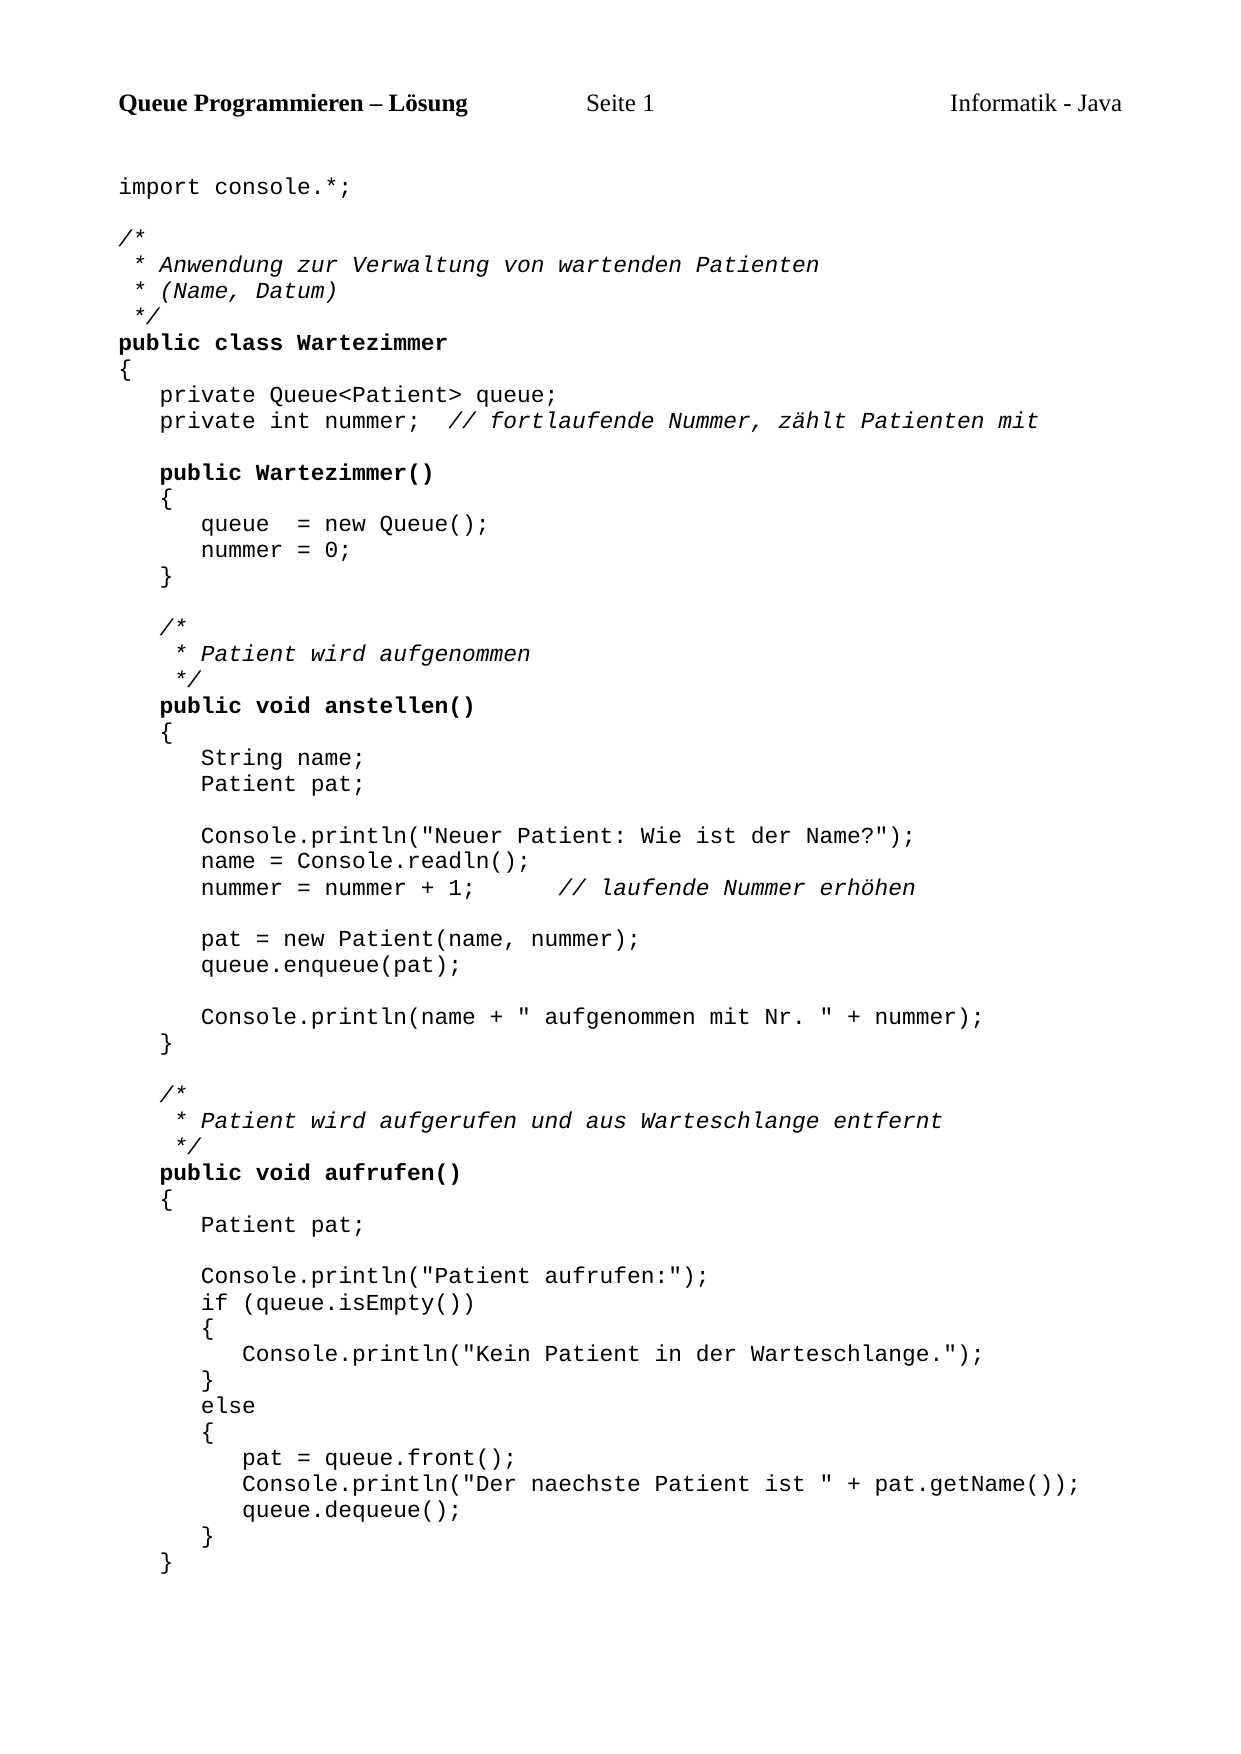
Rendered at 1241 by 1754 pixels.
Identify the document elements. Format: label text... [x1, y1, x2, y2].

text */ [118, 668, 1122, 694]
text { [118, 487, 1122, 513]
text Patient pat; [118, 1213, 1122, 1239]
text Console.println("Neuer Patient: Wie ist der Name?"); [118, 824, 1122, 850]
text queue.dequeue(); [118, 1498, 1122, 1524]
text pat = queue.front(); [118, 1446, 1122, 1472]
text nummer = nummer + 1; // laufende Nummer erhöhen [118, 876, 1122, 902]
text Console.println(name + " aufgenommen mit Nr. " + nummer); [118, 1006, 1122, 1031]
text import console.*; [118, 176, 1122, 201]
text name = Console.readln(); [118, 850, 1122, 876]
text /* [118, 1083, 1122, 1109]
text * Patient wird aufgenommen [118, 642, 1122, 668]
text private Queue<Patient> queue; [118, 383, 1122, 409]
text } [118, 1524, 1122, 1550]
text else [118, 1394, 1122, 1421]
text Patient pat; [118, 772, 1122, 798]
text queue = new Queue(); [118, 513, 1122, 539]
text } [118, 1369, 1122, 1394]
text queue.enqueue(pat); [118, 954, 1122, 979]
text pat = new Patient(name, nummer); [118, 928, 1122, 954]
text private int nummer; // fortlaufende Nummer, zählt Patienten mit [118, 409, 1122, 435]
text String name; [118, 746, 1122, 772]
text } [118, 564, 1122, 591]
text /* [118, 616, 1122, 642]
text { [118, 357, 1122, 383]
text public class Wartezimmer [118, 331, 1122, 357]
text nummer = 0; [118, 539, 1122, 564]
text Console.println("Patient aufrufen:"); [118, 1265, 1122, 1291]
text { [118, 1317, 1122, 1343]
text if (queue.isEmpty()) [118, 1291, 1122, 1317]
text /* [118, 227, 1122, 253]
text { [118, 1421, 1122, 1446]
text } [118, 1031, 1122, 1057]
text * Anwendung zur Verwaltung von wartenden Patienten [118, 253, 1122, 279]
text { [118, 720, 1122, 746]
text public void aufrufen() [118, 1161, 1122, 1187]
text * (Name, Datum) [118, 279, 1122, 305]
text */ [118, 305, 1122, 331]
text Console.println("Kein Patient in der Warteschlange."); [118, 1343, 1122, 1369]
text Console.println("Der naechste Patient ist " + pat.getName()); [118, 1472, 1122, 1498]
text */ [118, 1135, 1122, 1161]
text public void anstellen() [118, 694, 1122, 720]
text * Patient wird aufgerufen und aus Warteschlange entfernt [118, 1109, 1122, 1135]
text { [118, 1187, 1122, 1213]
text } [118, 1550, 1122, 1576]
text public Wartezimmer() [118, 461, 1122, 487]
